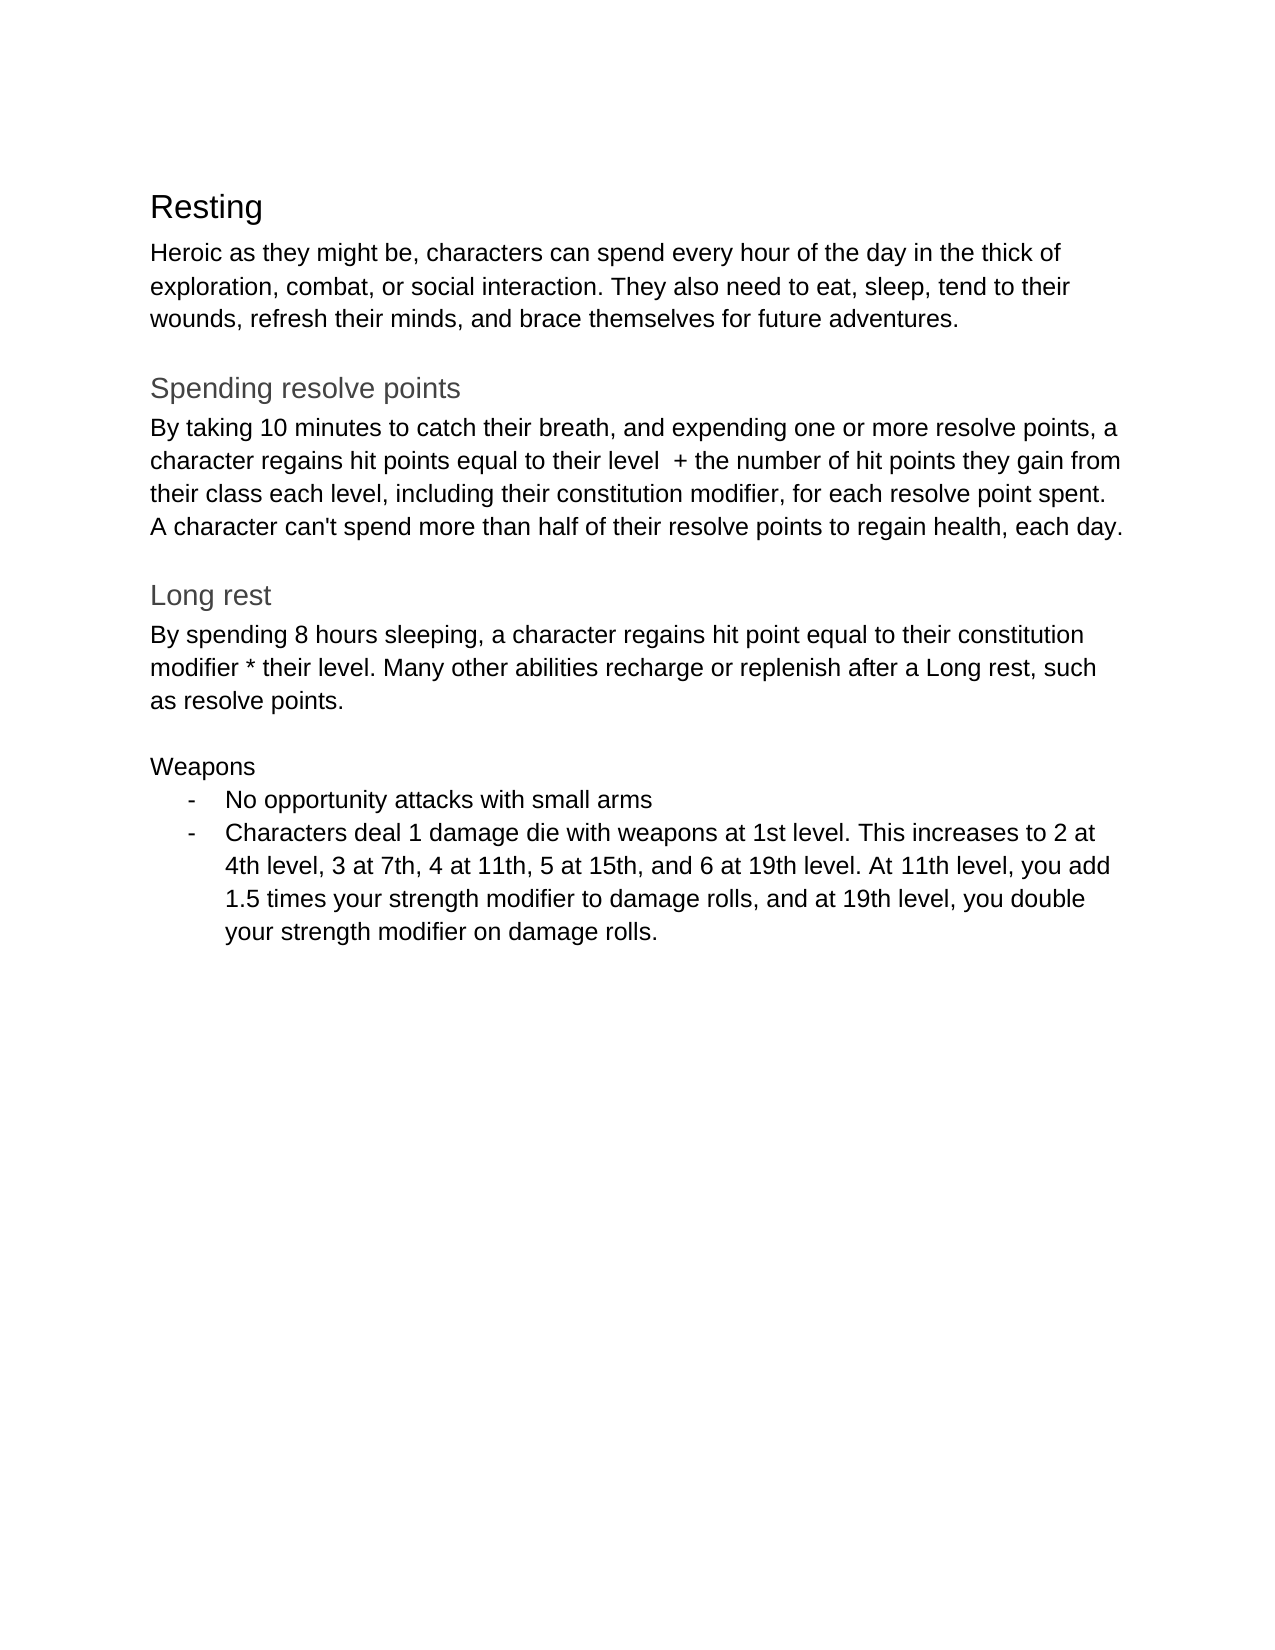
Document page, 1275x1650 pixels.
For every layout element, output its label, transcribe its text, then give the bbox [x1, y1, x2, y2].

text By taking 10 minutes to catch their breath, and expending one or more resolve points, a character regains hit points equal to their level + the number of hit points they gain from their class each level, including their constitution modifier, for each resolve point spent. A character can't spend more than half of their resolve points to regain health, each day. [150, 413, 1125, 541]
subtitle Spending resolve points [150, 371, 1125, 404]
text Weapons [150, 752, 1125, 781]
text Heroic as they might be, characters can spend every hour of the day in the thick of exploration, combat, or social interaction. They also need to eat, sleep, tend to their wounds, refresh their minds, and brace themselves for future adventures. [150, 238, 1125, 333]
list Characters deal 1 damage die with weapons at 1st level. This increases to 2 at 4th level, 3 at 7th, 4 at 11th, 5 at 15th, and 6 at 19th level. At 11th level, you add 1.5 times your strength modifier to damage rolls, and at 19th level, you double your strength modifier on damage rolls. [187, 818, 1125, 946]
list No opportunity attacks with small arms [187, 785, 1125, 814]
subtitle Long rest [150, 578, 1125, 612]
subtitle Resting [150, 187, 1125, 226]
text By spending 8 hours sleeping, a character regains hit point equal to their constitution modifier * their level. Many other abilities recharge or replenish after a Long rest, such as resolve points. [150, 620, 1125, 715]
